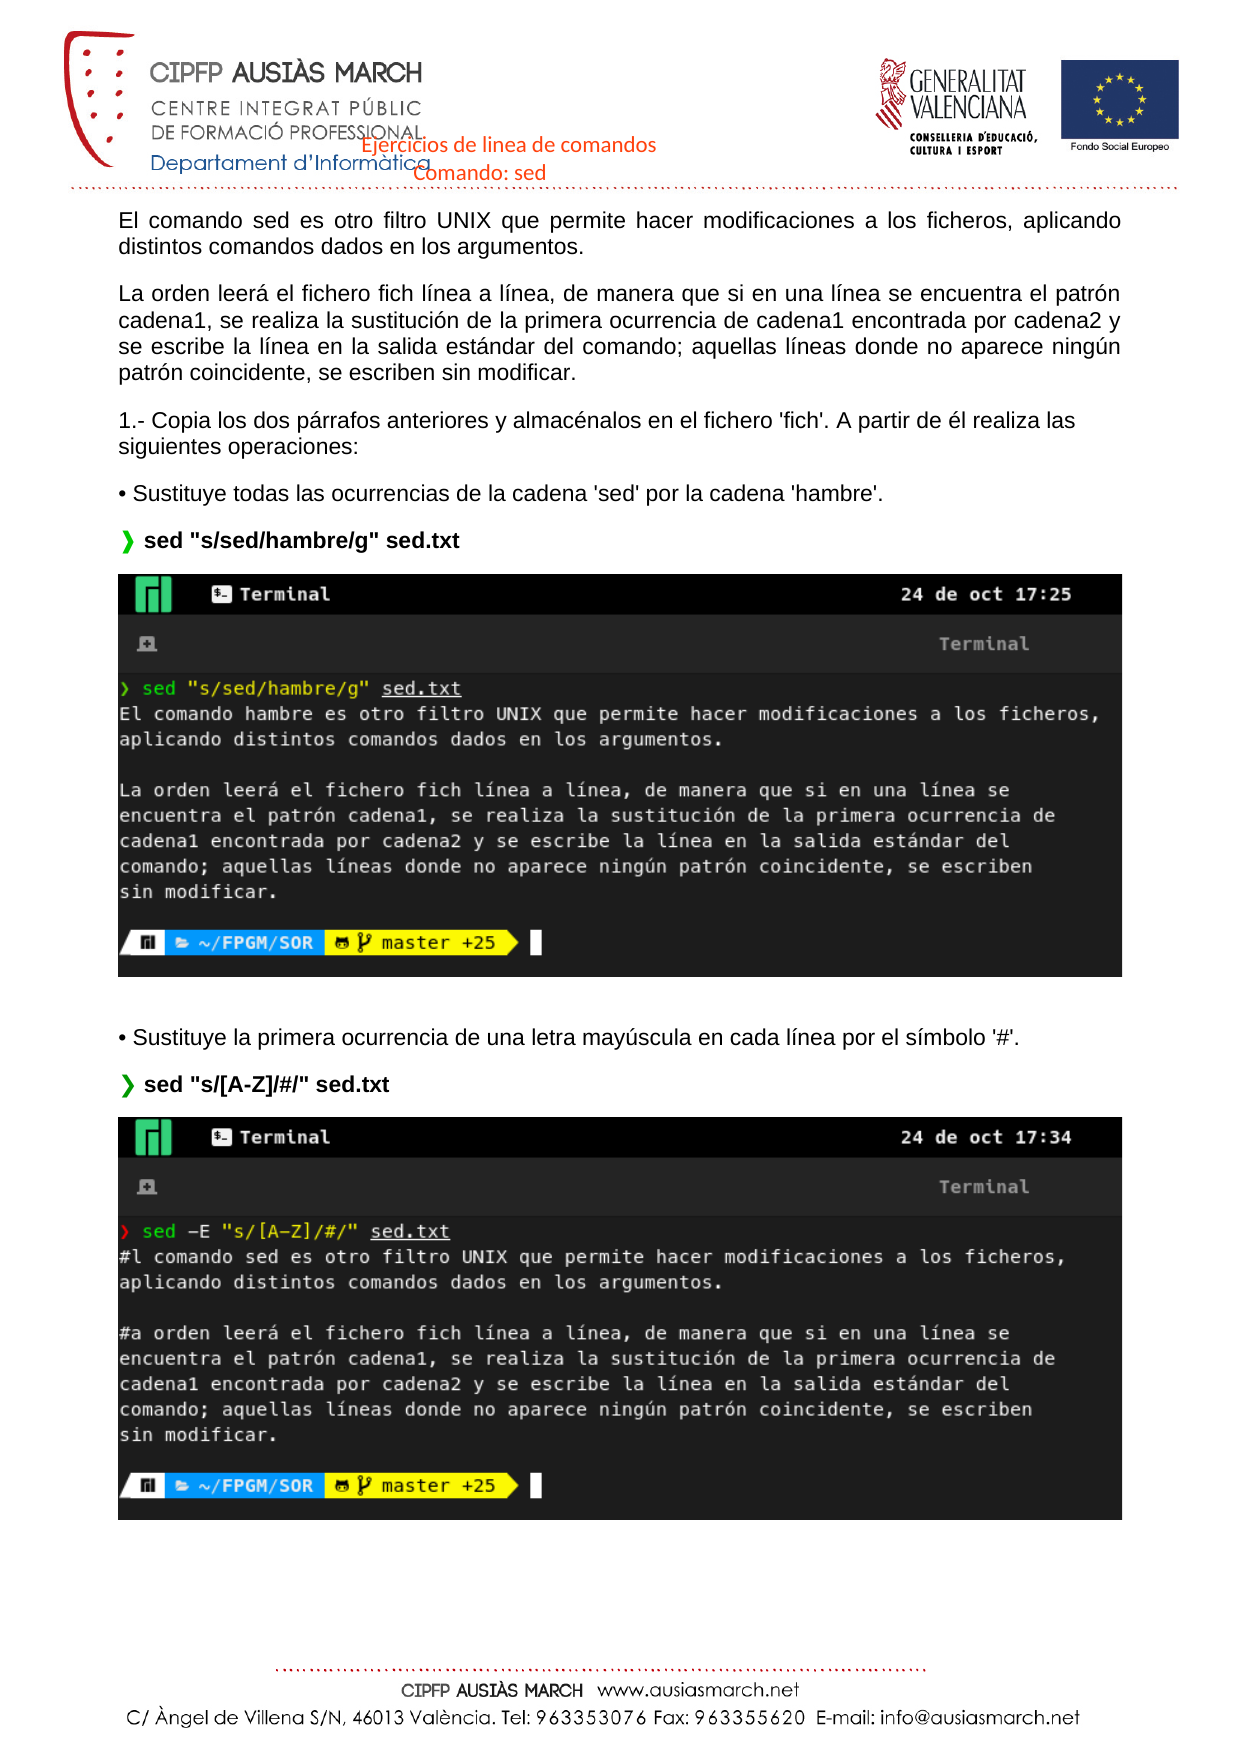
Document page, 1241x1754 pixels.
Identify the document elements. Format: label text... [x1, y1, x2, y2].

text ❱ sed "s/sed/hambre/g" sed.txt [118, 527, 1122, 554]
text La orden leerá el fichero fich línea a línea, de manera que si en una línea se encuentra el patrón cadena1, se realiza la sustitución de la primera ocurrencia de cadena1 encontrada por cadena2 y se escribe la línea en la salida estándar del comando; aquellas líneas donde no aparece ningún patrón coincidente, se escriben sin modificar. [118, 280, 1122, 386]
text El comando sed es otro filtro UNIX que permite hacer modificaciones a los ficheros, aplicando distintos comandos dados en los argumentos. [118, 207, 1122, 259]
text • Sustituye todas las ocurrencias de la cadena 'sed' por la cadena 'hambre'. [118, 480, 1122, 506]
picture [57, 25, 1185, 194]
text 1.- Copia los dos párrafos anteriores y almacénalos en el fichero 'fich'. A partir de él realiza las siguientes operaciones: [118, 407, 1122, 459]
picture [122, 1662, 1083, 1731]
text • Sustituye la primera ocurrencia de una letra mayúscula en cada línea por el símbolo '#'. [118, 1023, 1122, 1050]
text ❯ sed "s/[A-Z]/#/" sed.txt [118, 1071, 1122, 1097]
picture [118, 1117, 1123, 1520]
picture [118, 574, 1123, 977]
